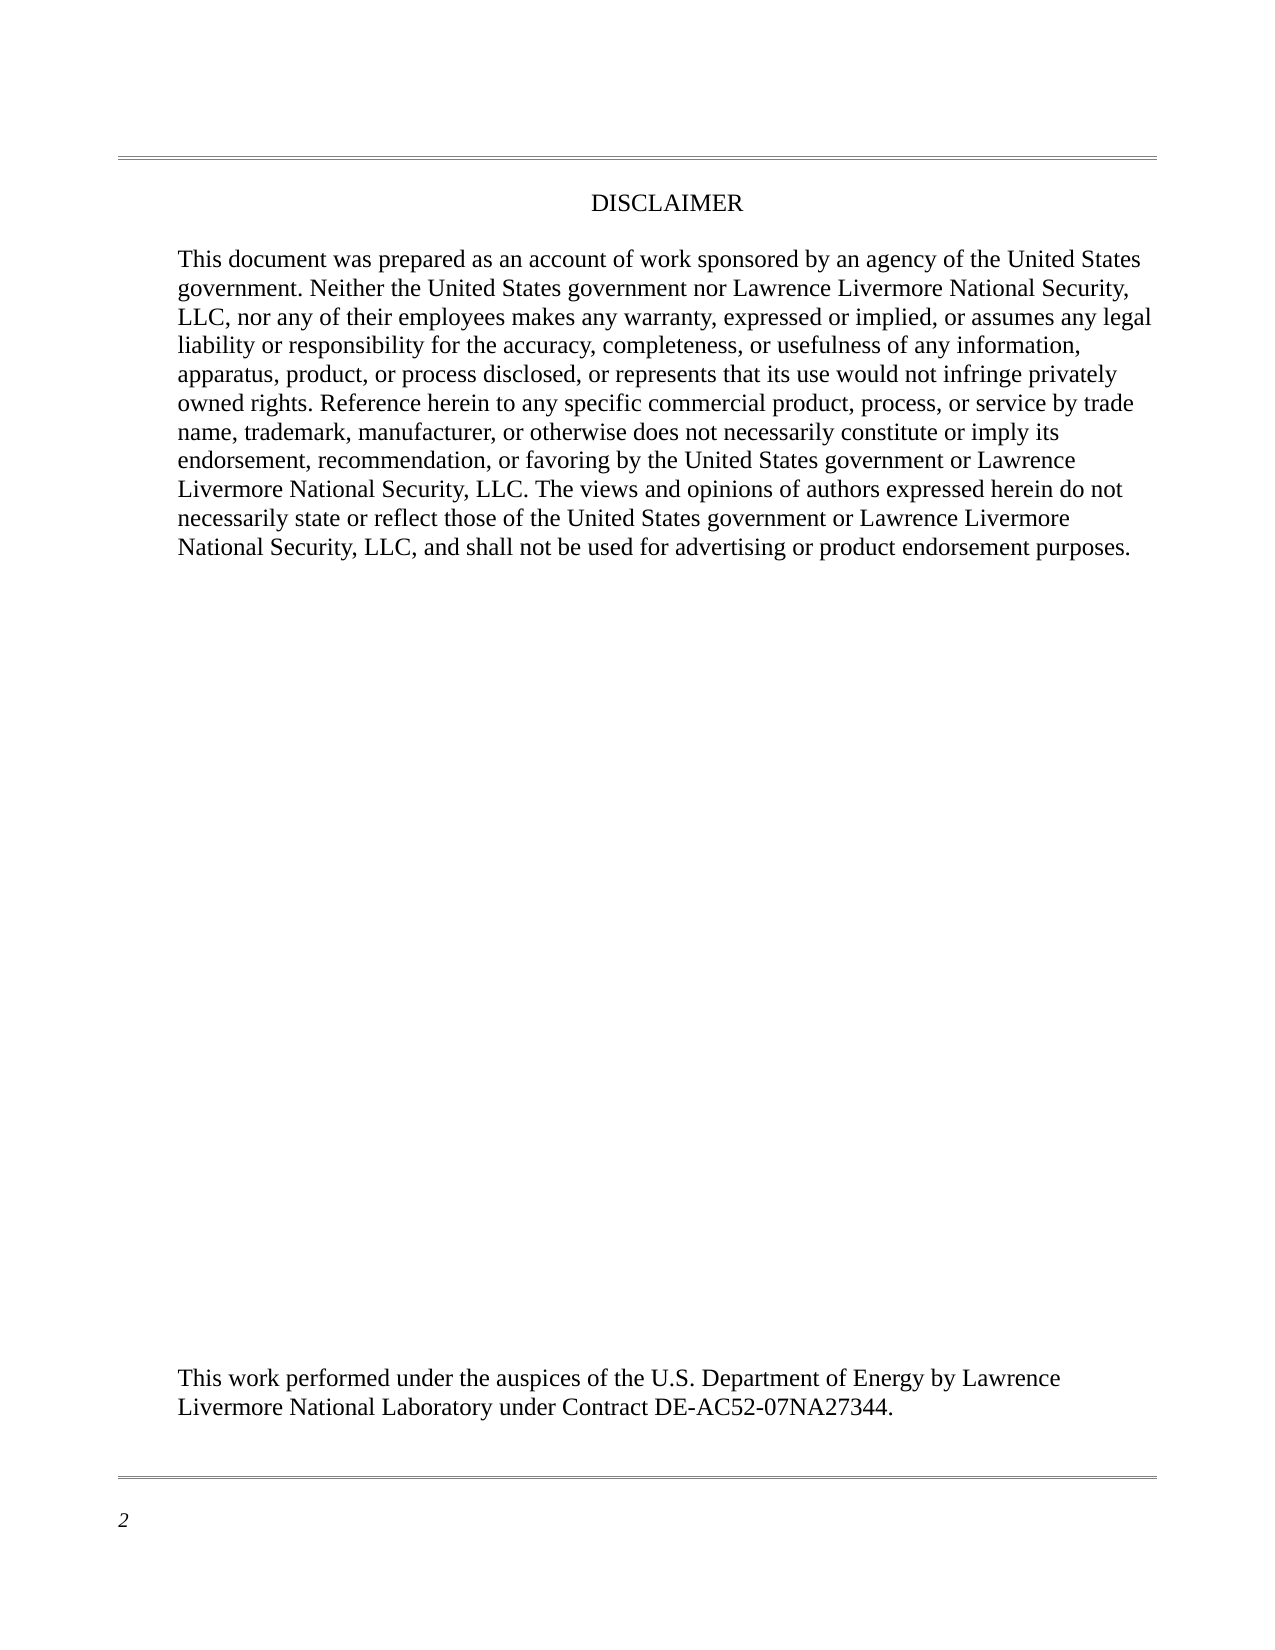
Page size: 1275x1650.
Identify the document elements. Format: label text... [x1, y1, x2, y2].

text DISCLAIMER [177, 188, 1157, 217]
text This document was prepared as an account of work sponsored by an agency of the United States government. Neither the United States government nor Lawrence Livermore National Security, LLC, nor any of their employees makes any warranty, expressed or implied, or assumes any legal liability or responsibility for the accuracy, completeness, or usefulness of any information, apparatus, product, or process disclosed, or represents that its use would not infringe privately owned rights. Reference herein to any specific commercial product, process, or service by trade name, trademark, manufacturer, or otherwise does not necessarily constitute or imply its endorsement, recommendation, or favoring by the United States government or Lawrence Livermore National Security, LLC. The views and opinions of authors expressed herein do not necessarily state or reflect those of the United States government or Lawrence Livermore National Security, LLC, and shall not be used for advertising or product endorsement purposes. [177, 244, 1157, 560]
text This work performed under the auspices of the U.S. Department of Energy by Lawrence Livermore National Laboratory under Contract DE-AC52-07NA27344. [177, 1363, 1157, 1421]
